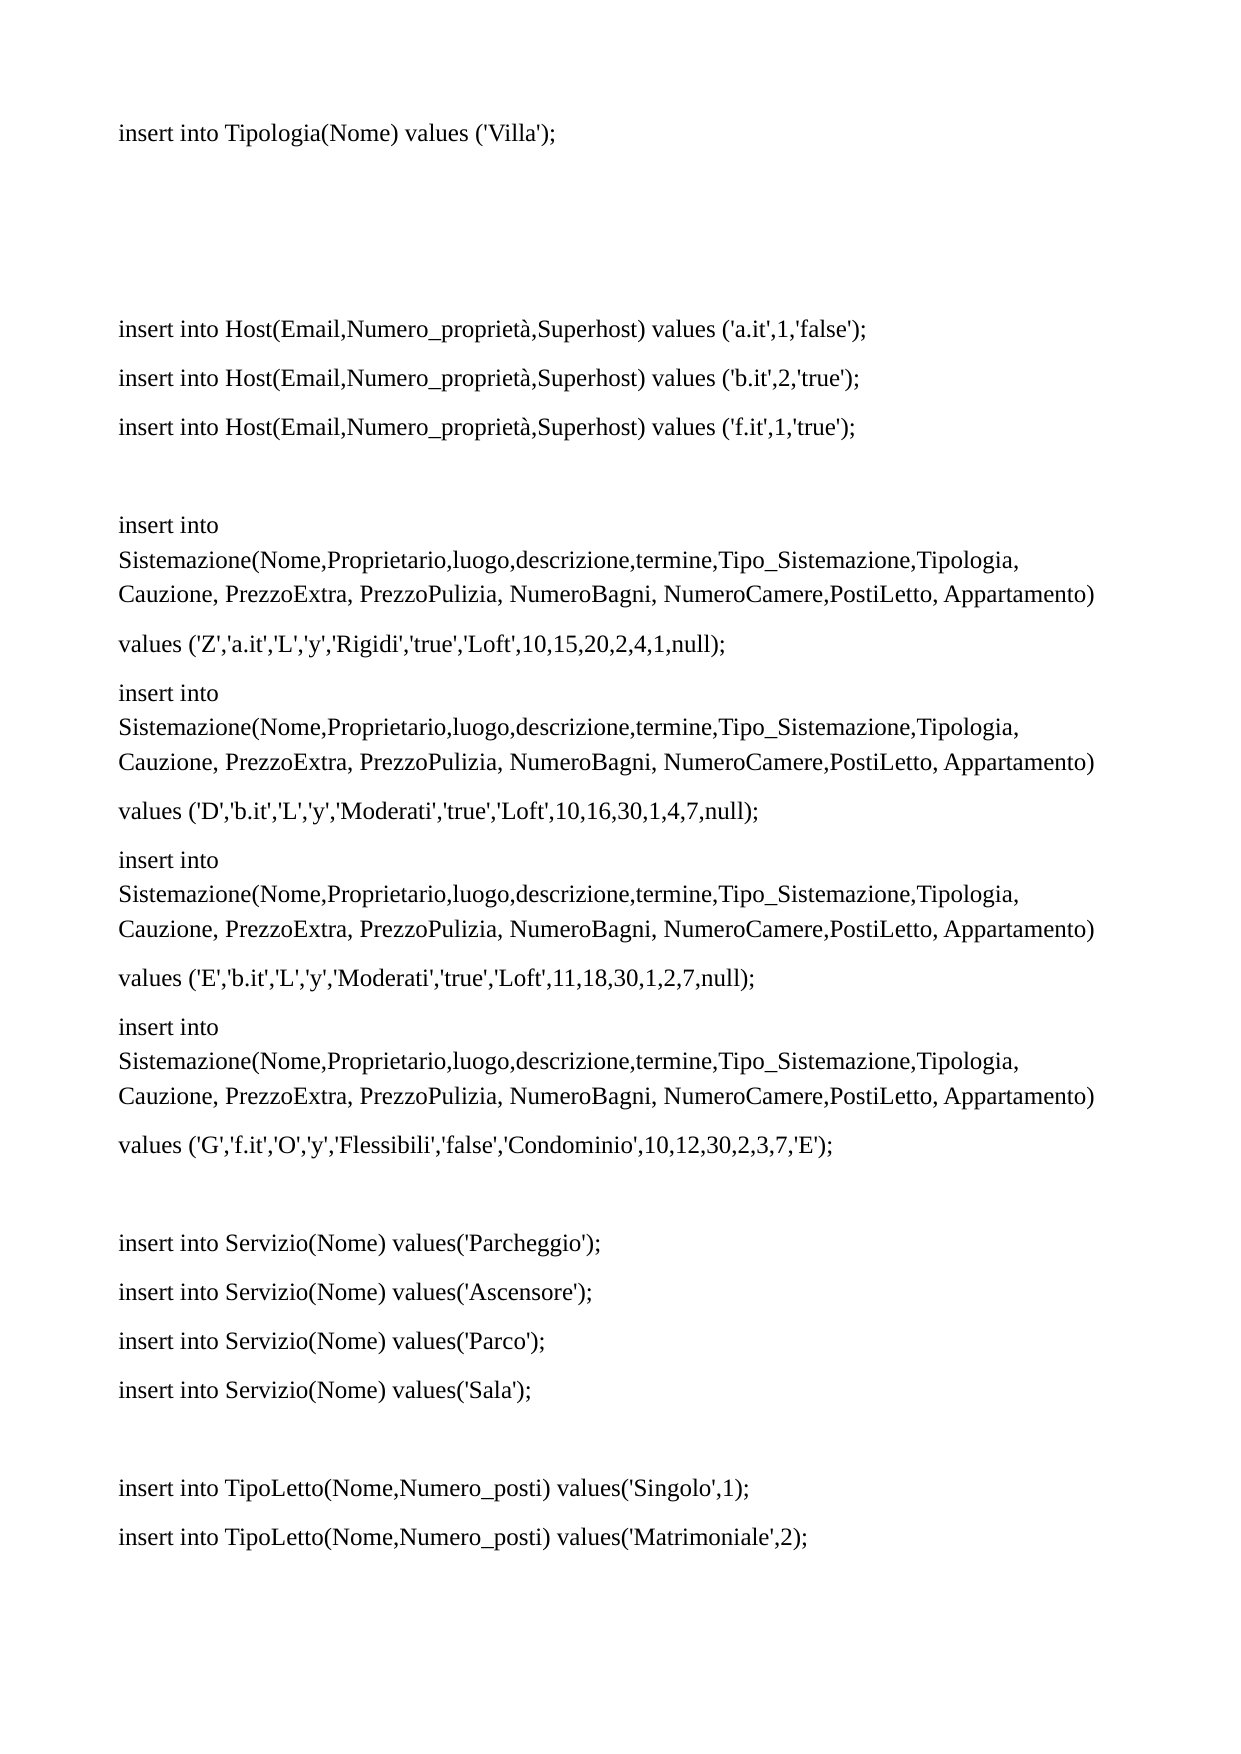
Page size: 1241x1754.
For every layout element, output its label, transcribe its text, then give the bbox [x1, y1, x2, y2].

text values ('E','b.it','L','y','Moderati','true','Loft',11,18,30,1,2,7,null); [118, 963, 1122, 992]
text insert into Sistemazione(Nome,Proprietario,luogo,descrizione,termine,Tipo_Sistemazione,Tipologia, Cauzione, PrezzoExtra, PrezzoPulizia, NumeroBagni, NumeroCamere,PostiLetto, Appartamento) [118, 1012, 1122, 1109]
text insert into Tipologia(Nome) values ('Villa'); [118, 118, 1122, 147]
text insert into Sistemazione(Nome,Proprietario,luogo,descrizione,termine,Tipo_Sistemazione,Tipologia, Cauzione, PrezzoExtra, PrezzoPulizia, NumeroBagni, NumeroCamere,PostiLetto, Appartamento) [118, 678, 1122, 775]
text insert into Servizio(Nome) values('Parco'); [118, 1326, 1122, 1355]
text values ('D','b.it','L','y','Moderati','true','Loft',10,16,30,1,4,7,null); [118, 796, 1122, 824]
text insert into Servizio(Nome) values('Sala'); [118, 1375, 1122, 1404]
text values ('G','f.it','O','y','Flessibili','false','Condominio',10,12,30,2,3,7,'E'); [118, 1130, 1122, 1159]
text insert into Sistemazione(Nome,Proprietario,luogo,descrizione,termine,Tipo_Sistemazione,Tipologia, Cauzione, PrezzoExtra, PrezzoPulizia, NumeroBagni, NumeroCamere,PostiLetto, Appartamento) [118, 511, 1122, 608]
text insert into Host(Email,Numero_proprietà,Superhost) values ('a.it',1,'false'); [118, 314, 1122, 343]
text values ('Z','a.it','L','y','Rigidi','true','Loft',10,15,20,2,4,1,null); [118, 629, 1122, 657]
text insert into Host(Email,Numero_proprietà,Superhost) values ('b.it',2,'true'); [118, 363, 1122, 392]
text insert into TipoLetto(Nome,Numero_posti) values('Singolo',1); [118, 1473, 1122, 1502]
text insert into Sistemazione(Nome,Proprietario,luogo,descrizione,termine,Tipo_Sistemazione,Tipologia, Cauzione, PrezzoExtra, PrezzoPulizia, NumeroBagni, NumeroCamere,PostiLetto, Appartamento) [118, 845, 1122, 942]
text insert into Host(Email,Numero_proprietà,Superhost) values ('f.it',1,'true'); [118, 412, 1122, 441]
text insert into TipoLetto(Nome,Numero_posti) values('Matrimoniale',2); [118, 1522, 1122, 1551]
text insert into Servizio(Nome) values('Parcheggio'); [118, 1228, 1122, 1257]
text insert into Servizio(Nome) values('Ascensore'); [118, 1277, 1122, 1306]
